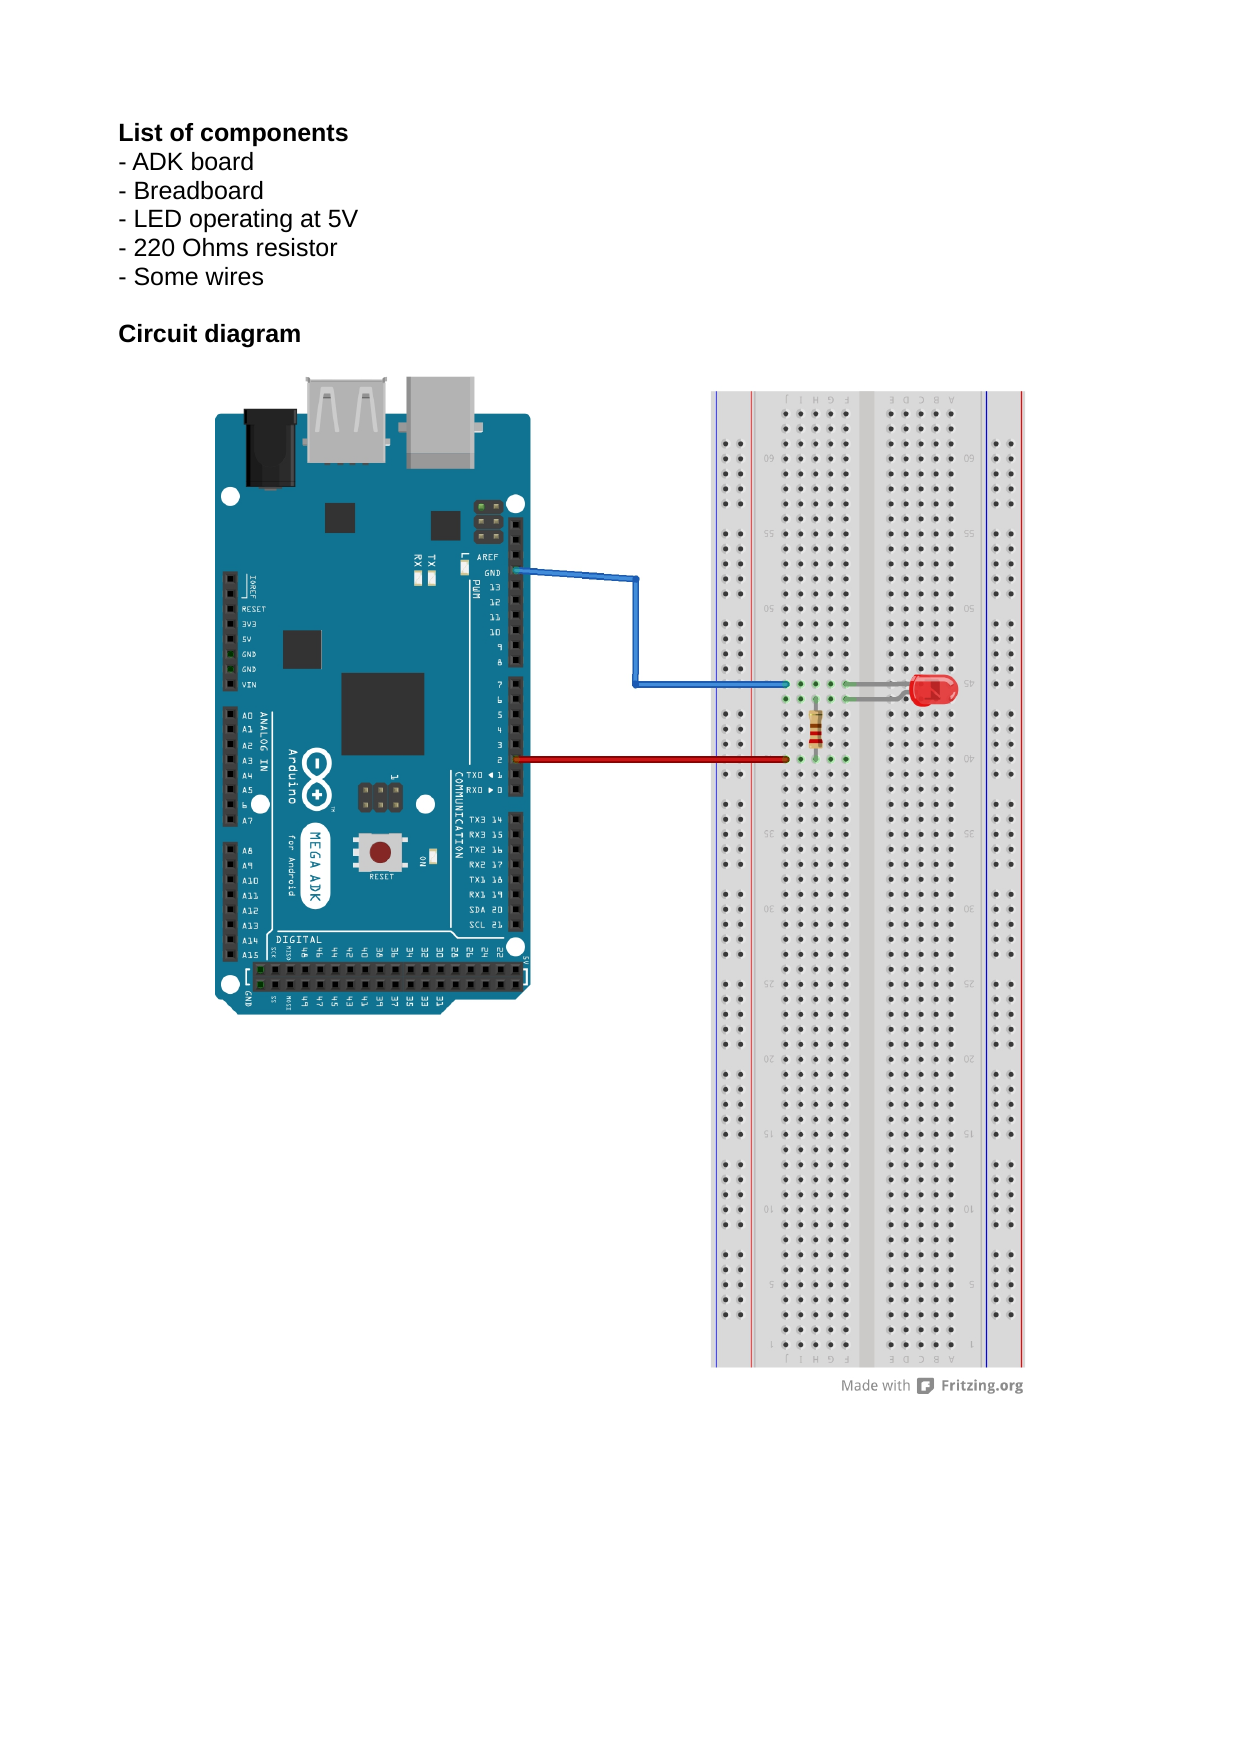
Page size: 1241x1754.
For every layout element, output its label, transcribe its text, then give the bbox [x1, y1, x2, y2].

text - Some wires [118, 262, 1122, 291]
text - LED operating at 5V [118, 204, 1122, 233]
text - Breadboard [118, 176, 1122, 204]
text Circuit diagram [118, 319, 1122, 348]
text - ADK board [118, 147, 1122, 176]
text List of components [118, 118, 1122, 147]
text - 220 Ohms resistor [118, 233, 1122, 262]
